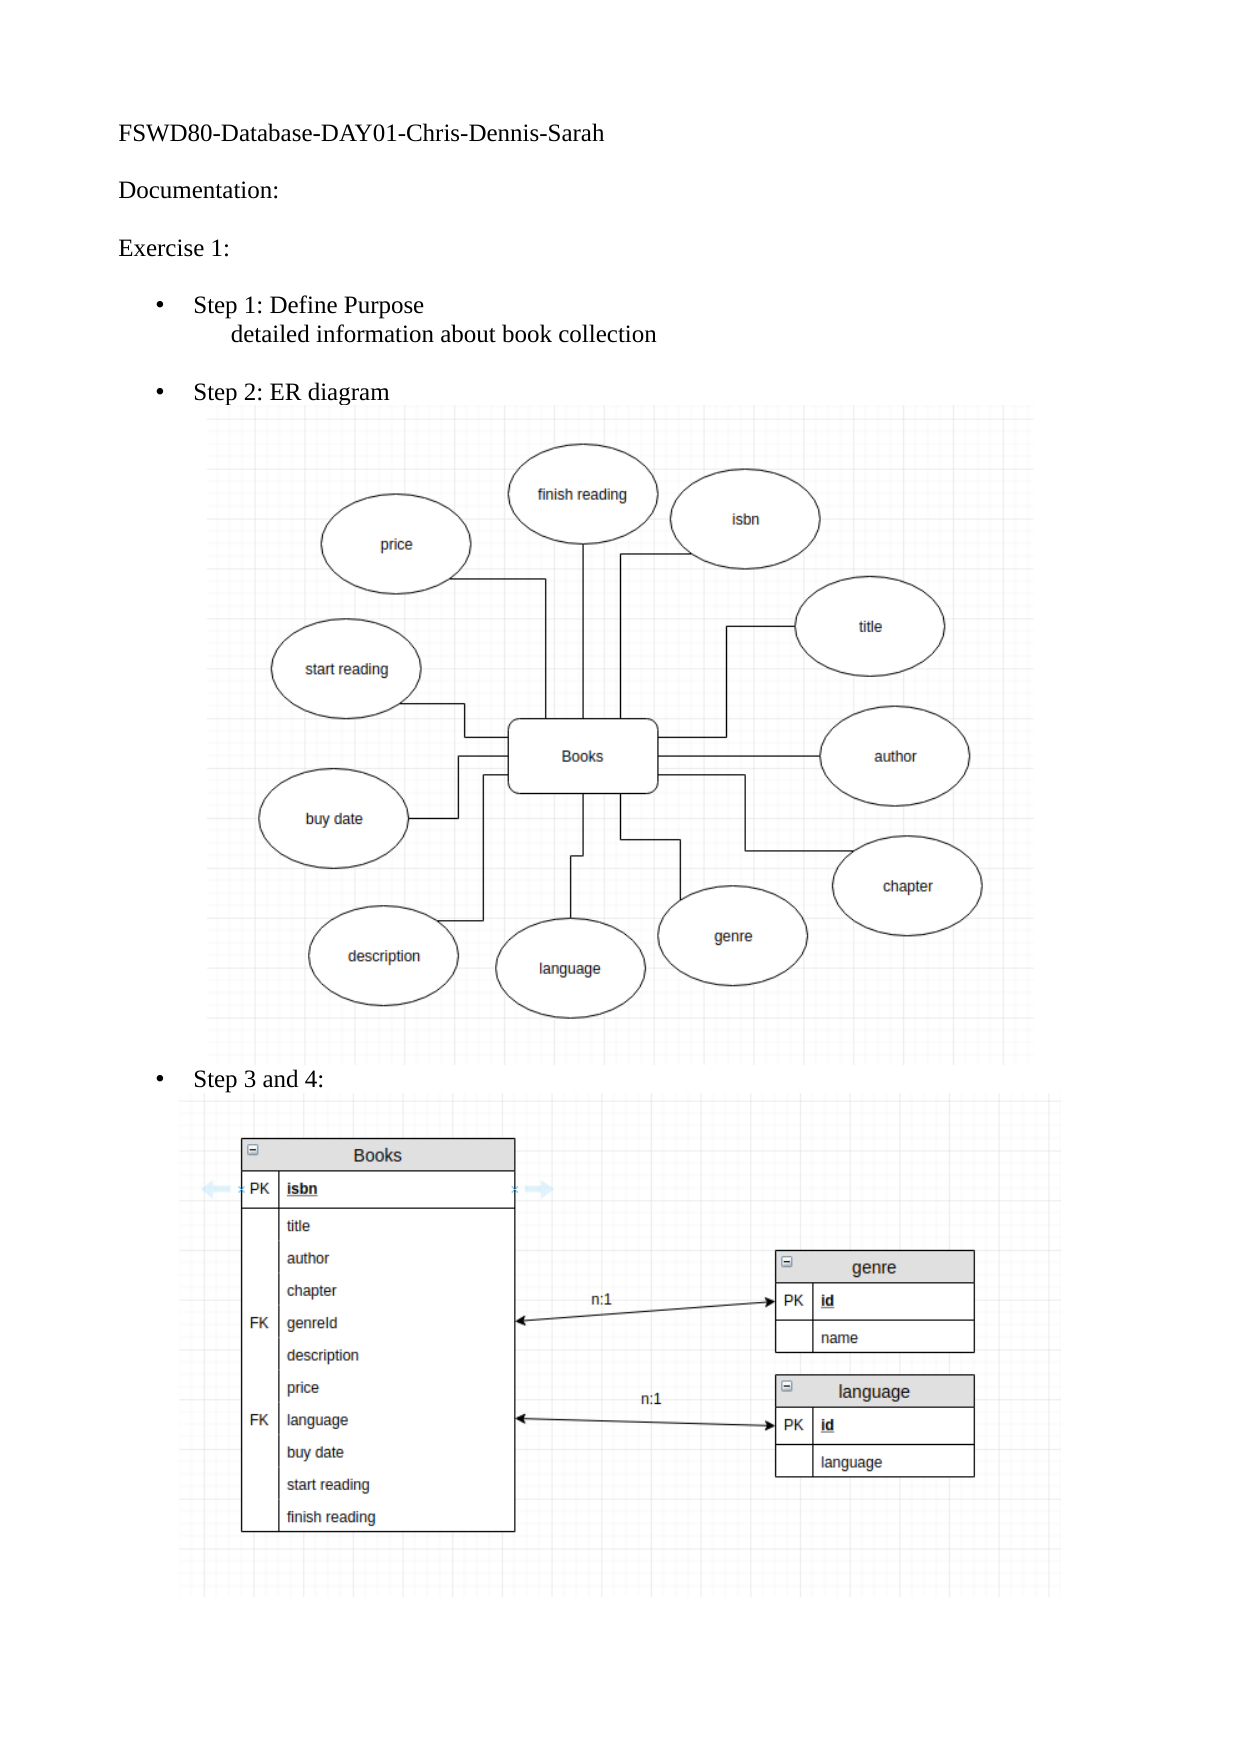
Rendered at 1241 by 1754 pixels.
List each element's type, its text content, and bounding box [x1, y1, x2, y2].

list detailed information about book collection [193, 319, 1122, 348]
list Step 3 and 4: [156, 406, 1122, 1093]
list Step 1: Define Purpose [156, 291, 1122, 319]
text Documentation: [118, 176, 1122, 204]
list Step 2: ER diagram [156, 377, 1122, 406]
picture [179, 1093, 1062, 1597]
picture [206, 405, 1034, 1065]
text Exercise 1: [118, 233, 1122, 262]
text FSWD80-Database-DAY01-Chris-Dennis-Sarah [118, 118, 1122, 147]
